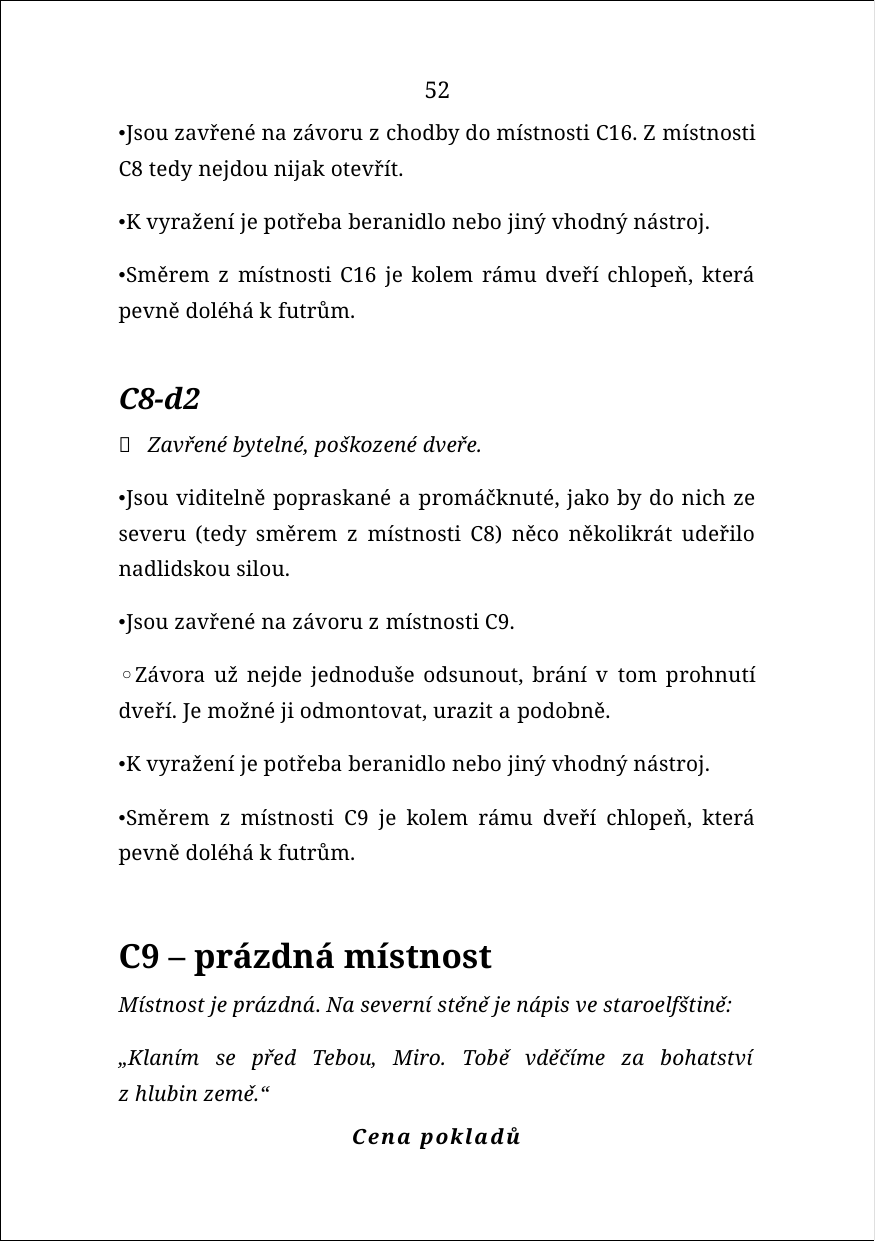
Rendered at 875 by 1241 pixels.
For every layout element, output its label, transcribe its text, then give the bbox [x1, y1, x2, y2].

list Směrem z⁠ místnosti C16 je kolem rámu dveří chlopeň, která pevně doléhá k⁠ futrům. [118, 260, 756, 324]
subtitle C9 – prázdná místnost [118, 933, 756, 978]
subtitle C8-d2 [118, 378, 756, 418]
text „Klaním se před Tebou, Miro. Tobě vděčíme za bohatství z⁠ hlubin země.“ [118, 1043, 756, 1107]
list K⁠ vyražení je potřeba beranidlo nebo jiný vhodný nástroj. [118, 207, 756, 235]
text 🚪 Zavřené bytelné, poškozené dveře. [118, 430, 756, 458]
list Jsou zavřené na závoru z⁠ chodby do místnosti C16. Z⁠ místnosti C8 tedy nejdou nijak otevřít. [118, 118, 756, 182]
list K⁠ vyražení je potřeba beranidlo nebo jiný vhodný nástroj. [118, 749, 756, 778]
list Jsou zavřené na závoru z⁠ místnosti C9. [118, 607, 756, 636]
list Jsou viditelně popraskané a⁠ promáčknuté, jako by do nich ze severu (tedy směrem z⁠ místnosti C8) něco několikrát udeřilo nadlidskou silou. [118, 483, 756, 583]
list Směrem z⁠ místnosti C9 je kolem rámu dveří chlopeň, která pevně doléhá k⁠ futrům. [118, 803, 756, 867]
text Místnost je prázdná. Na severní stěně je nápis ve staroelfštině: [118, 990, 756, 1018]
list Závora už nejde jednoduše odsunout, brání v⁠ tom prohnutí dveří. Je možné ji odmontovat, urazit a⁠ podobně. [118, 661, 756, 724]
